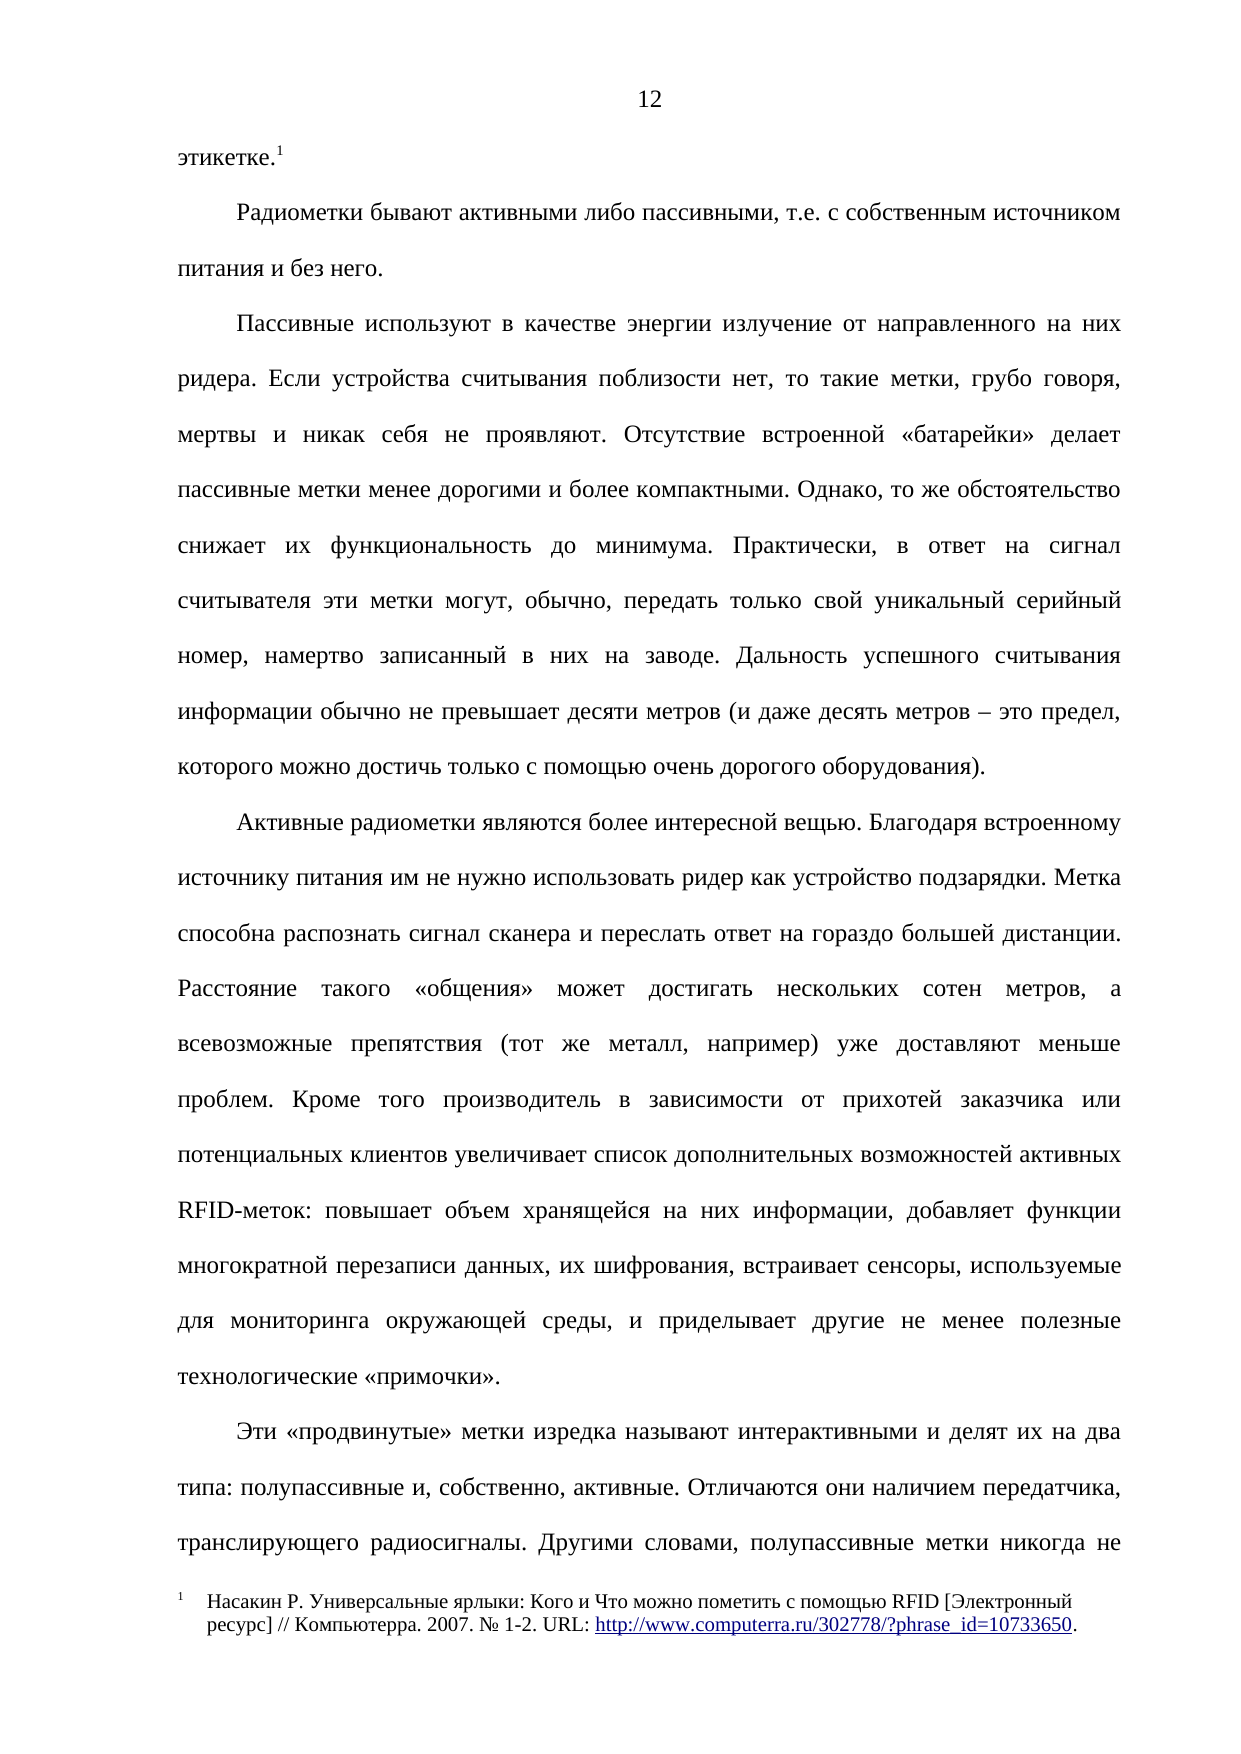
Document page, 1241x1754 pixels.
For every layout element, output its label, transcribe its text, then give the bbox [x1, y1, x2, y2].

text Активные радиометки являются более интересной вещью. Благодаря встроенному источнику питания им не нужно использовать ридер как устройство подзарядки. Метка способна распознать сигнал сканера и переслать ответ на гораздо большей дистанции. Расстояние такого «общения» может достигать нескольких сотен метров, а всевозможные препятствия (тот же металл, например) уже доставляют меньше проблем. Кроме того производитель в зависимости от прихотей заказчика или потенциальных клиентов увеличивает список дополнительных возможностей активных RFID-меток: повышает объем хранящейся на них информации, добавляет функции многократной перезаписи данных, их шифрования, встраивает сенсоры, используемые для мониторинга окружающей среды, и приделывает другие не менее полезные технологические «примочки». [177, 808, 1122, 1390]
text RFID-метку часто называют более продвинутым аналогом штрих-кода. Ее также в основном используют для идентификации каких-либо объектов и ведения учета. Но у радиометок, конечно же, есть ряд преимуществ. Во-первых, они, как правило, довольно маленькие (до сантиметра в диаметре). Во-вторых, чтобы считать информацию с такого устройства совсем необязательно иметь визуальный контакт с ним, видеть его, т.к. радиосигнал спокойно может проходить сквозь различные поверхности (правда, металл и жидкость может стать проблемой). Это, например, позволяет магазинам прятать метку во внутренностях какого-нибудь товара, где потенциальному вору будет труднее ее отыскать. И, наконец, в-третьих, RFID-метка лучше защищена от внешних воздействий и ей гораздо сложнее нанести какие-либо случайные повреждения. А вот штрих-код легко стирается и пачкается, особенно если его напечатали на бумажной этикетке. [177, 143, 1122, 171]
text Эти «продвинутые» метки изредка называют интерактивными и делят их на два типа: полупассивные и, собственно, активные. Отличаются они наличием передатчика, транслирующего радиосигналы. Другими словами, полупассивные метки никогда не [177, 1417, 1122, 1556]
text Пассивные используют в качестве энергии излучение от направленного на них ридера. Если устройства считывания поблизости нет, то такие метки, грубо говоря, мертвы и никак себя не проявляют. Отсутствие встроенной «батарейки» делает пассивные метки менее дорогими и более компактными. Однако, то же обстоятельство снижает их функциональность до минимума. Практически, в ответ на сигнал считывателя эти метки могут, обычно, передать только свой уникальный серийный номер, намертво записанный в них на заводе. Дальность успешного считывания информации обычно не превышает десяти метров (и даже десять метров – это предел, которого можно достичь только с помощью очень дорогого оборудования). [177, 309, 1122, 780]
text Радиометки бывают активными либо пассивными, т.е. с собственным источником питания и без него. [177, 198, 1122, 281]
text Насакин Р. Универсальные ярлыки: Кого и Что можно пометить с помощью RFID [Электронный ресурс] // Компьютерра. 2007. № 1-2. URL: http://www.computerra.ru/302778/?phrase_id=10733650. [177, 1589, 1122, 1636]
